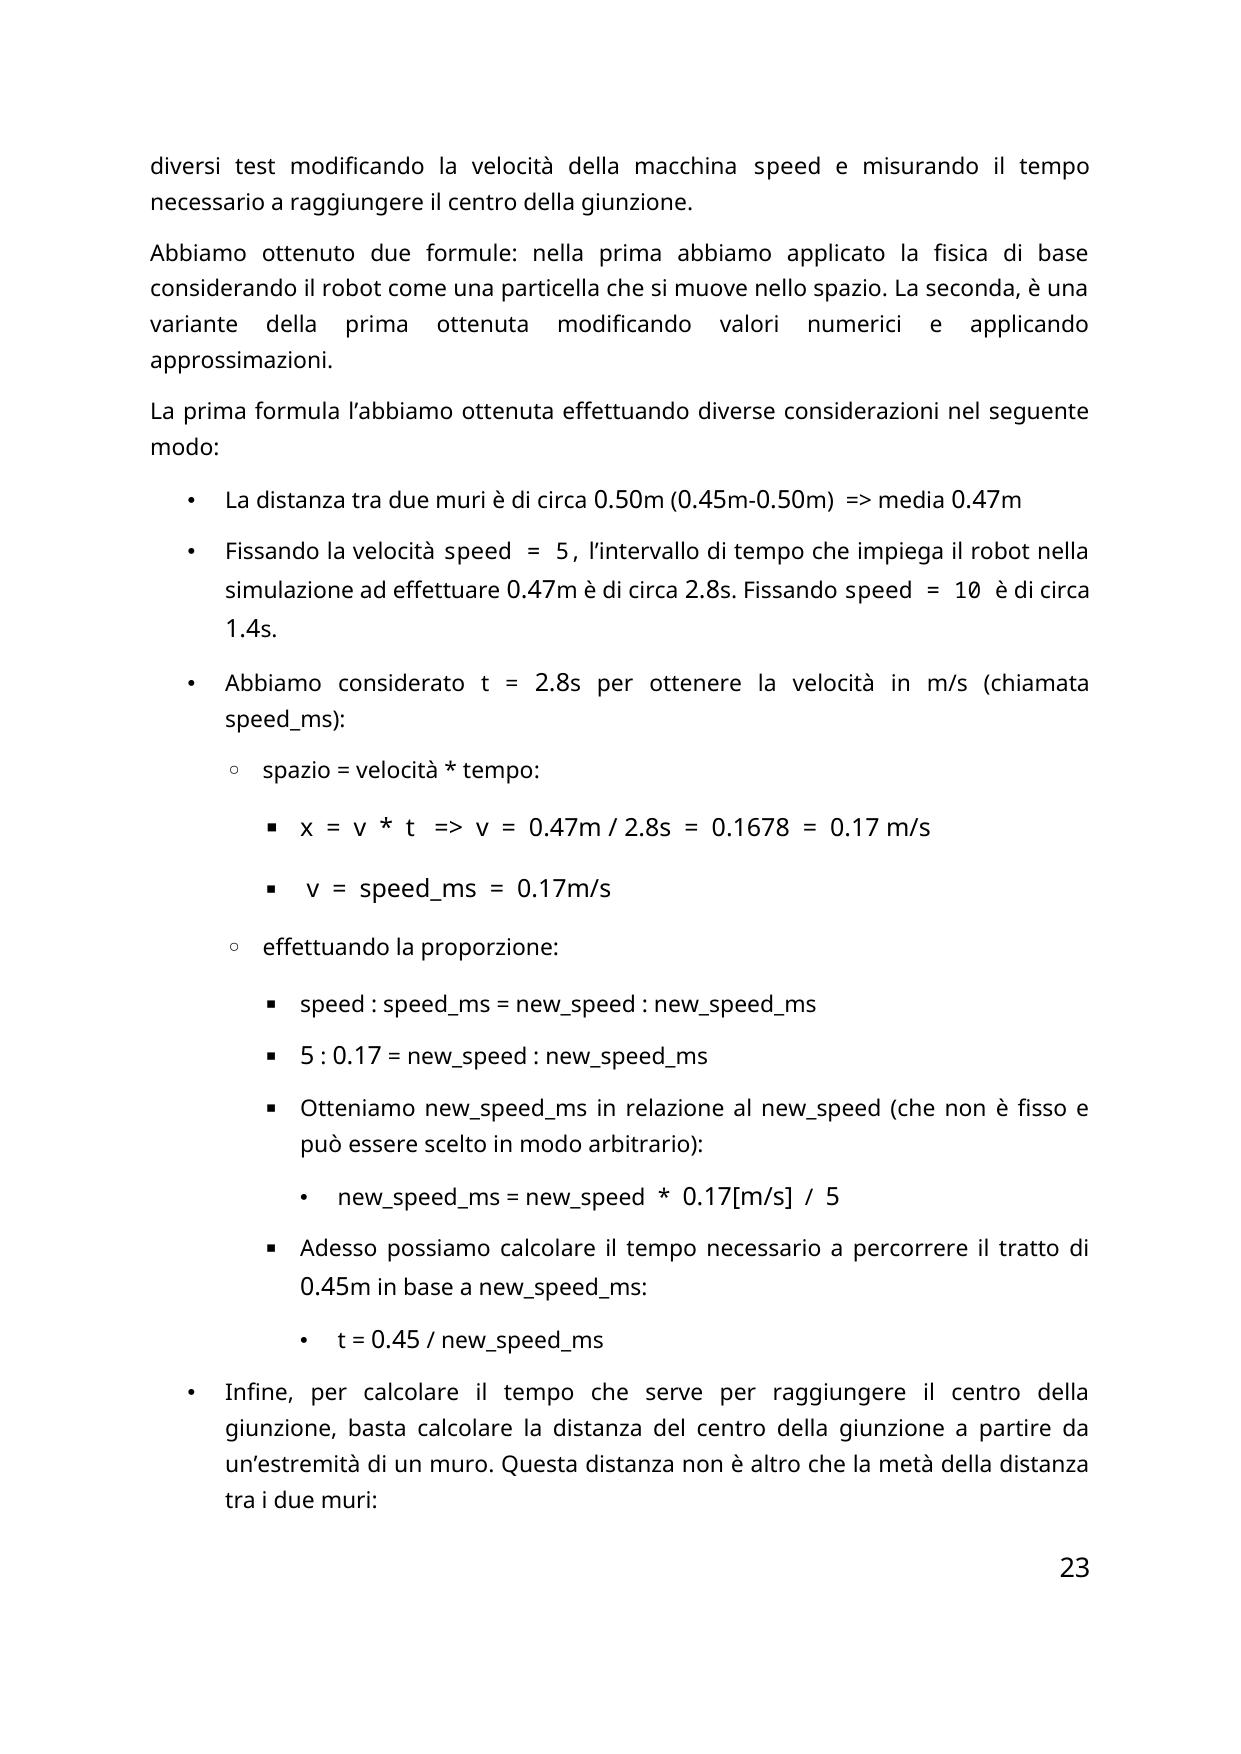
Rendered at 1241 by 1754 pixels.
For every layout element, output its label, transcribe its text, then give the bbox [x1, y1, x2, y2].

list Otteniamo new_speed_ms in relazione al new_speed (che non è fisso e può essere scelto in modo arbitrario): [262, 1092, 1090, 1159]
list spazio = velocità * tempo: [225, 753, 1090, 785]
text Abbiamo ottenuto due formule: nella prima abbiamo applicato la fisica di base considerando il robot come una particella che si muove nello spazio. La seconda, è una variante della prima ottenuta modificando valori numerici e applicando approssimazioni. [150, 236, 1090, 376]
list La distanza tra due muri è di circa 0.50m (0.45m-0.50m) => media 0.47m [187, 481, 1090, 515]
list Fissando la velocità speed = 5, l’intervallo di tempo che impiega il robot nella simulazione ad effettuare 0.47m è di circa 2.8s. Fissando speed = 10 è di circa 1.4s. [187, 535, 1090, 644]
list v = speed_ms = 0.17m/s [262, 871, 1090, 904]
list 5 : 0.17 = new_speed : new_speed_ms [262, 1038, 1090, 1072]
list Infine, per calcolare il tempo che serve per raggiungere il centro della giunzione, basta calcolare la distanza del centro della giunzione a partire da un’estremità di un muro. Questa distanza non è altro che la metà della distanza tra i due muri: [187, 1376, 1090, 1515]
list speed : speed_ms = new_speed : new_speed_ms [262, 987, 1090, 1019]
list Abbiamo considerato t = 2.8s per ottenere la velocità in m/s (chiamata speed_ms): [187, 664, 1090, 734]
text diversi test modificando la velocità della macchina speed e misurando il tempo necessario a raggiungere il centro della giunzione. [150, 150, 1090, 217]
list x = v * t => v = 0.47m / 2.8s = 0.1678 = 0.17 m/s [262, 810, 1090, 844]
list Adesso possiamo calcolare il tempo necessario a percorrere il tratto di 0.45m in base a new_speed_ms: [262, 1232, 1090, 1302]
text La prima formula l’abbiamo ottenuta effettuando diverse considerazioni nel seguente modo: [150, 395, 1090, 462]
list effettuando la proporzione: [225, 931, 1090, 962]
list t = 0.45 / new_speed_ms [300, 1322, 1090, 1356]
list new_speed_ms = new_speed * 0.17[m/s] / 5 [300, 1178, 1090, 1212]
